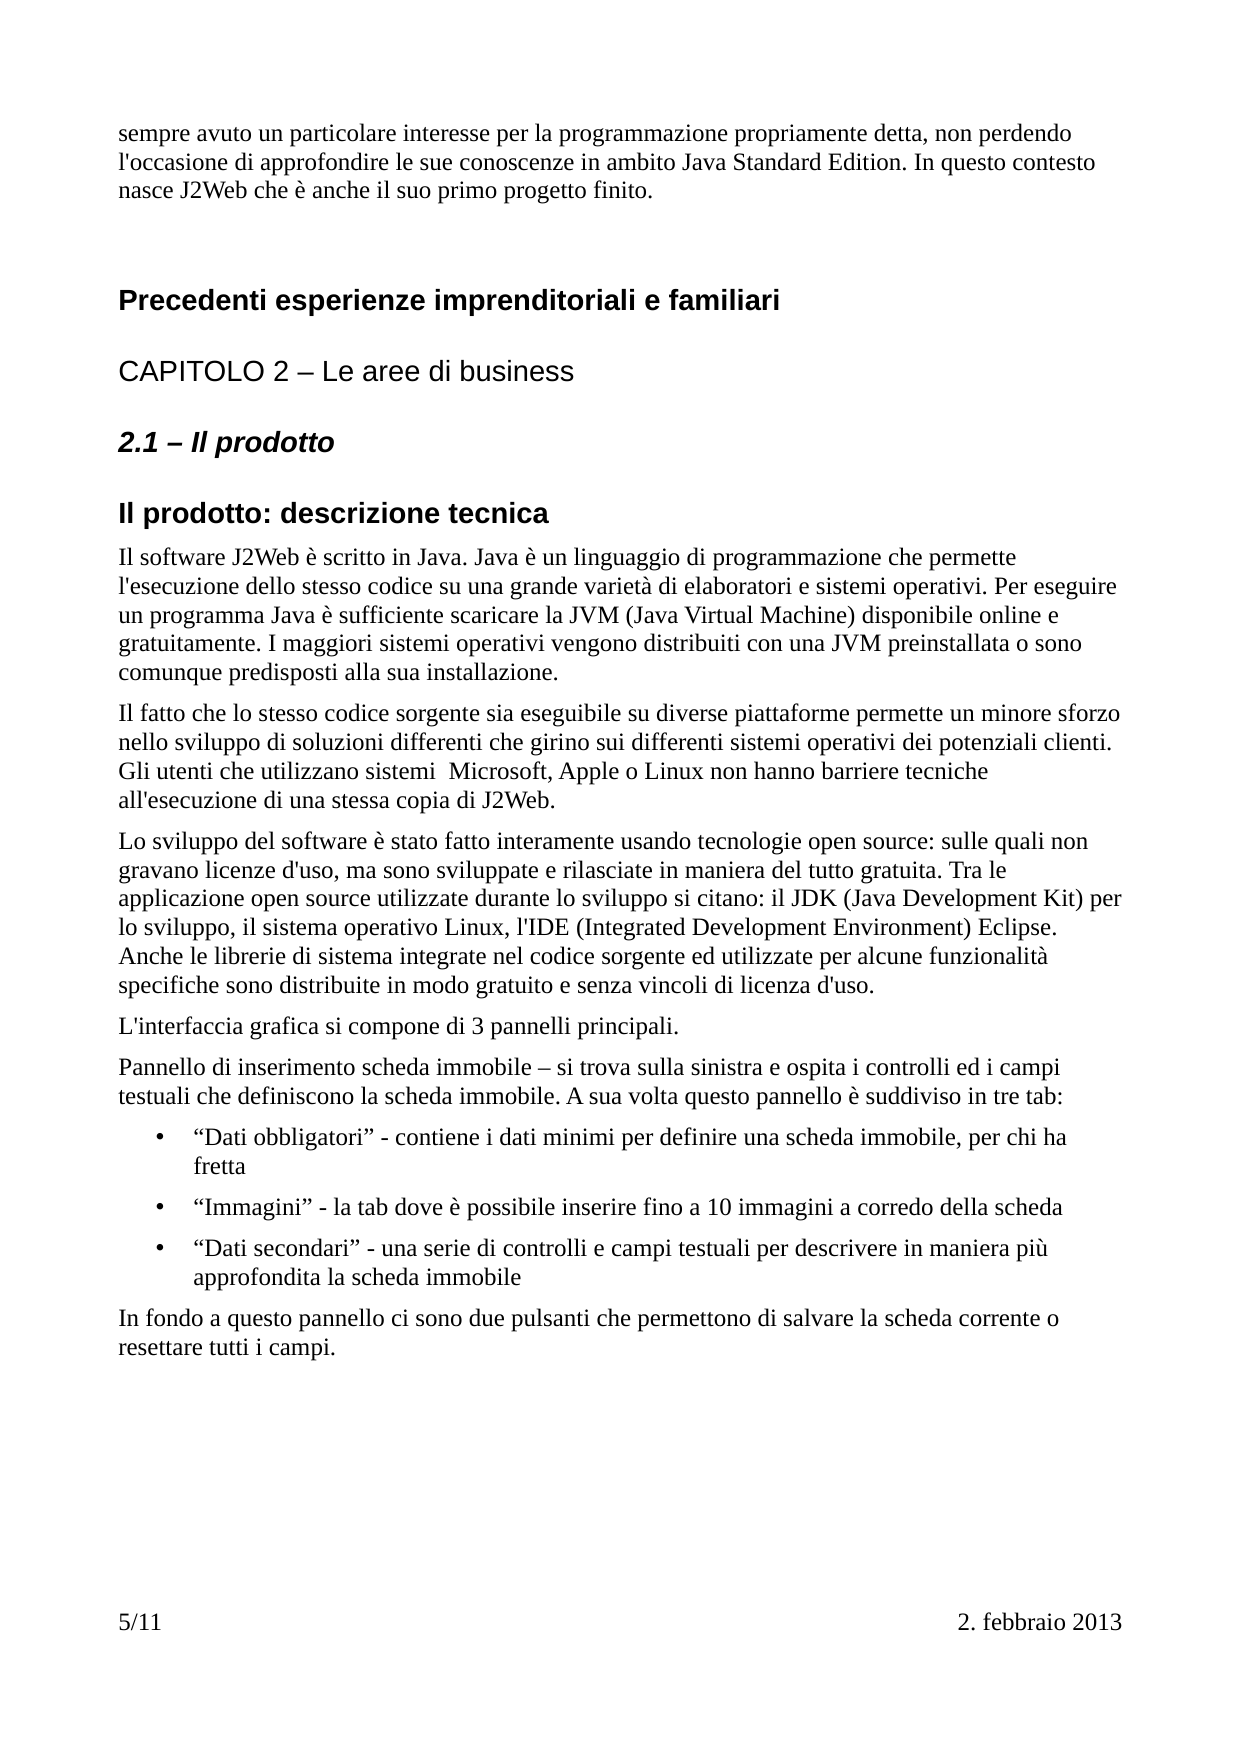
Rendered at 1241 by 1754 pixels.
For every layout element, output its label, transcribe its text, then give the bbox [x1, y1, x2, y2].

subtitle Il prodotto: descrizione tecnica [118, 496, 1122, 530]
text Pannello di inserimento scheda immobile – si trova sulla sinistra e ospita i controlli ed i campi testuali che definiscono la scheda immobile. A sua volta questo pannello è suddiviso in tre tab: [118, 1052, 1122, 1110]
subtitle Precedenti esperienze imprenditoriali e familiari [118, 283, 1122, 317]
list “Immagini” - la tab dove è possibile inserire fino a 10 immagini a corredo della scheda [156, 1192, 1122, 1221]
text sempre avuto un particolare interesse per la programmazione propriamente detta, non perdendo l'occasione di approfondire le sue conoscenze in ambito Java Standard Edition. In questo contesto nasce J2Web che è anche il suo primo progetto finito. [118, 118, 1122, 204]
text In fondo a questo pannello ci sono due pulsanti che permettono di salvare la scheda corrente o resettare tutti i campi. [118, 1303, 1122, 1361]
list “Dati secondari” - una serie di controlli e campi testuali per descrivere in maniera più approfondita la scheda immobile [156, 1233, 1122, 1291]
text Lo sviluppo del software è stato fatto interamente usando tecnologie open source: sulle quali non gravano licenze d'uso, ma sono sviluppate e rilasciate in maniera del tutto gratuita. Tra le applicazione open source utilizzate durante lo sviluppo si citano: il JDK (Java Development Kit) per lo sviluppo, il sistema operativo Linux, l'IDE (Integrated Development Environment) Eclipse. Anche le librerie di sistema integrate nel codice sorgente ed utilizzate per alcune funzionalità specifiche sono distribuite in modo gratuito e senza vincoli di licenza d'uso. [118, 826, 1122, 998]
text Il fatto che lo stesso codice sorgente sia eseguibile su diverse piattaforme permette un minore sforzo nello sviluppo di soluzioni differenti che girino sui differenti sistemi operativi dei potenziali clienti. Gli utenti che utilizzano sistemi Microsoft, Apple o Linux non hanno barriere tecniche all'esecuzione di una stessa copia di J2Web. [118, 698, 1122, 813]
subtitle 2.1 – Il prodotto [118, 425, 1122, 459]
text Il software J2Web è scritto in Java. Java è un linguaggio di programmazione che permette l'esecuzione dello stesso codice su una grande varietà di elaboratori e sistemi operativi. Per eseguire un programma Java è sufficiente scaricare la JVM (Java Virtual Machine) disponibile online e gratuitamente. I maggiori sistemi operativi vengono distribuiti con una JVM preinstallata o sono comunque predisposti alla sua installazione. [118, 542, 1122, 686]
text L'interfaccia grafica si compone di 3 pannelli principali. [118, 1011, 1122, 1040]
subtitle CAPITOLO 2 – Le aree di business [118, 354, 1122, 388]
list “Dati obbligatori” - contiene i dati minimi per definire una scheda immobile, per chi ha fretta [156, 1122, 1122, 1180]
